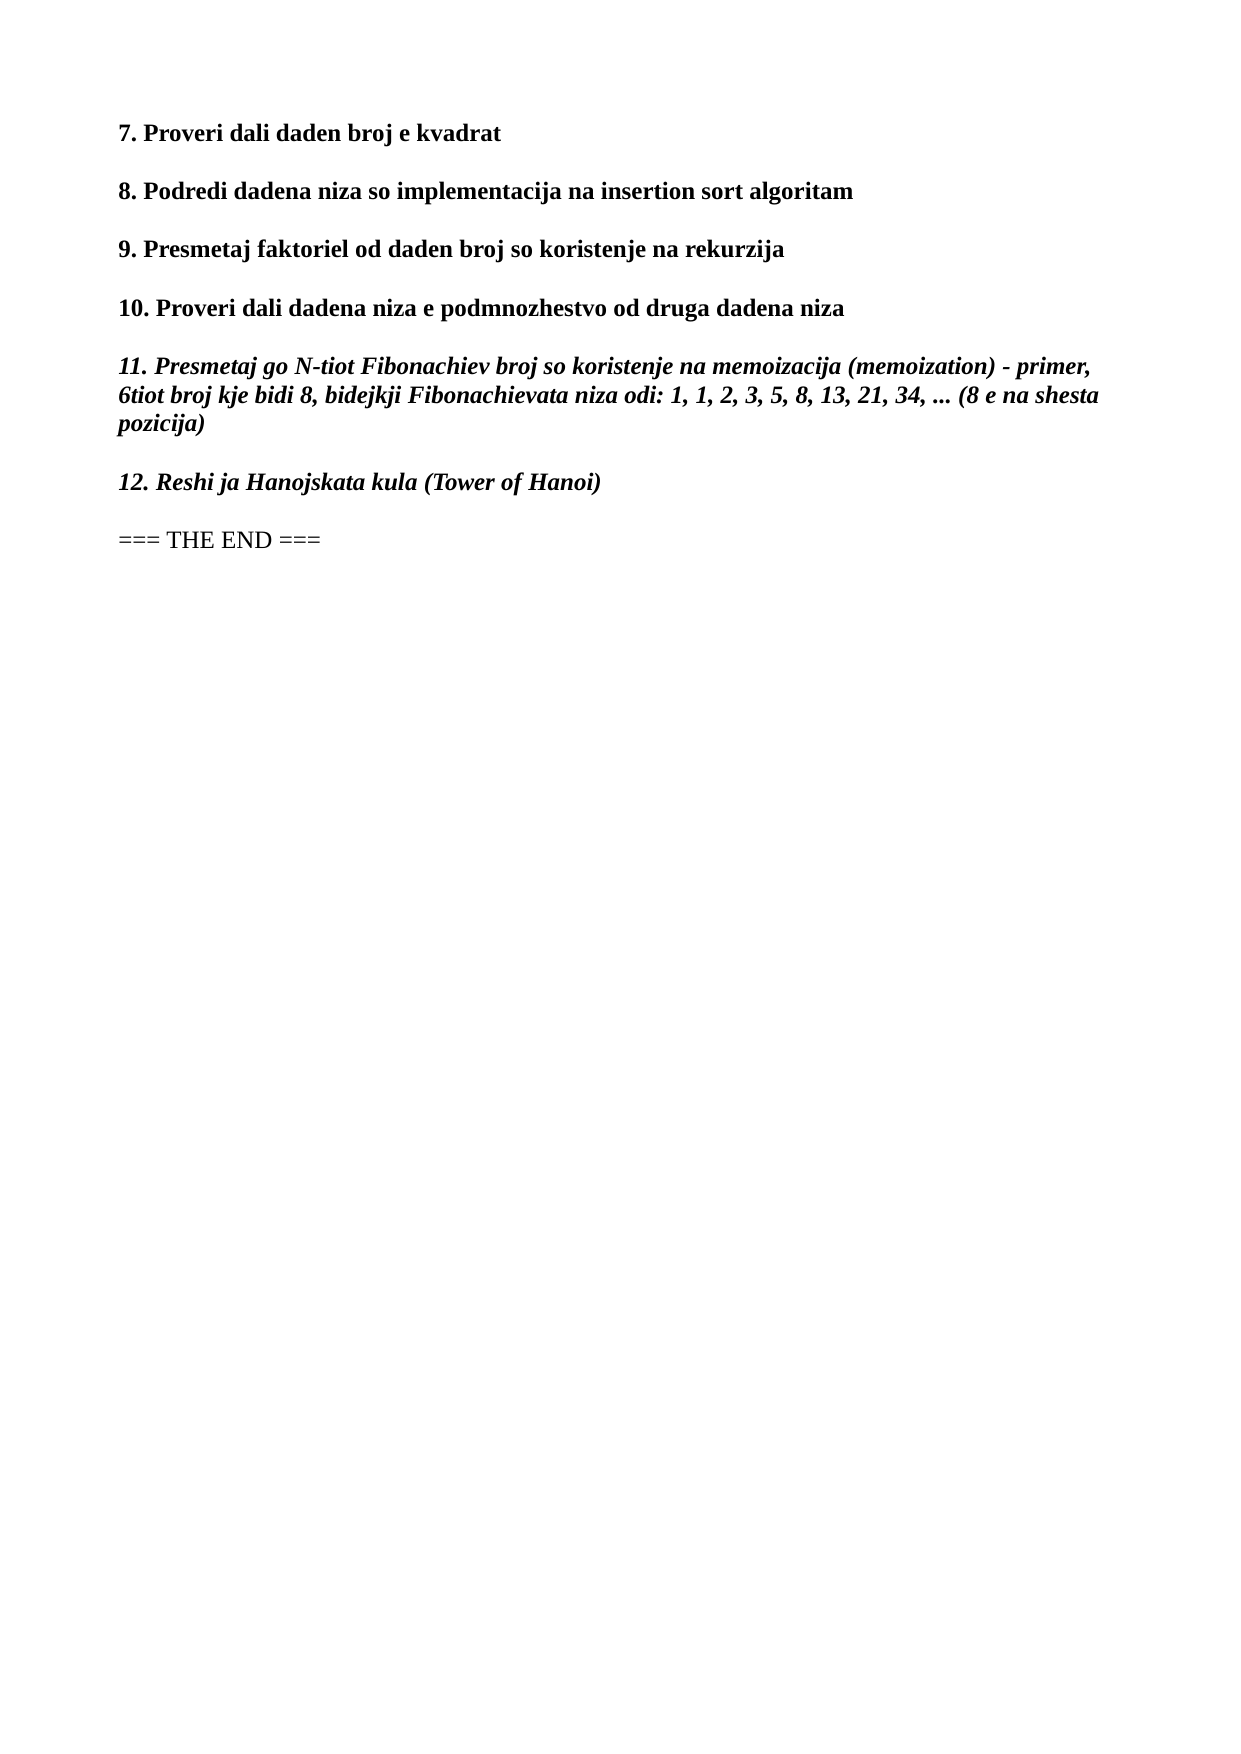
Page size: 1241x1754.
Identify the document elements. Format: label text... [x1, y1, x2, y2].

text 12. Reshi ja Hanojskata kula (Tower of Hanoi) [118, 467, 1122, 496]
text 11. Presmetaj go N-tiot Fibonachiev broj so koristenje na memoizacija (memoization) - primer, 6tiot broj kje bidi 8, bidejkji Fibonachievata niza odi: 1, 1, 2, 3, 5, 8, 13, 21, 34, ... (8 e na shesta pozicija) [118, 351, 1122, 437]
text 10. Proveri dali dadena niza e podmnozhestvo od druga dadena niza [118, 293, 1122, 322]
text === THE END === [118, 525, 1122, 554]
text 8. Podredi dadena niza so implementacija na insertion sort algoritam [118, 176, 1122, 205]
text 7. Proveri dali daden broj e kvadrat [118, 118, 1122, 147]
text 9. Presmetaj faktoriel od daden broj so koristenje na rekurzija [118, 234, 1122, 263]
